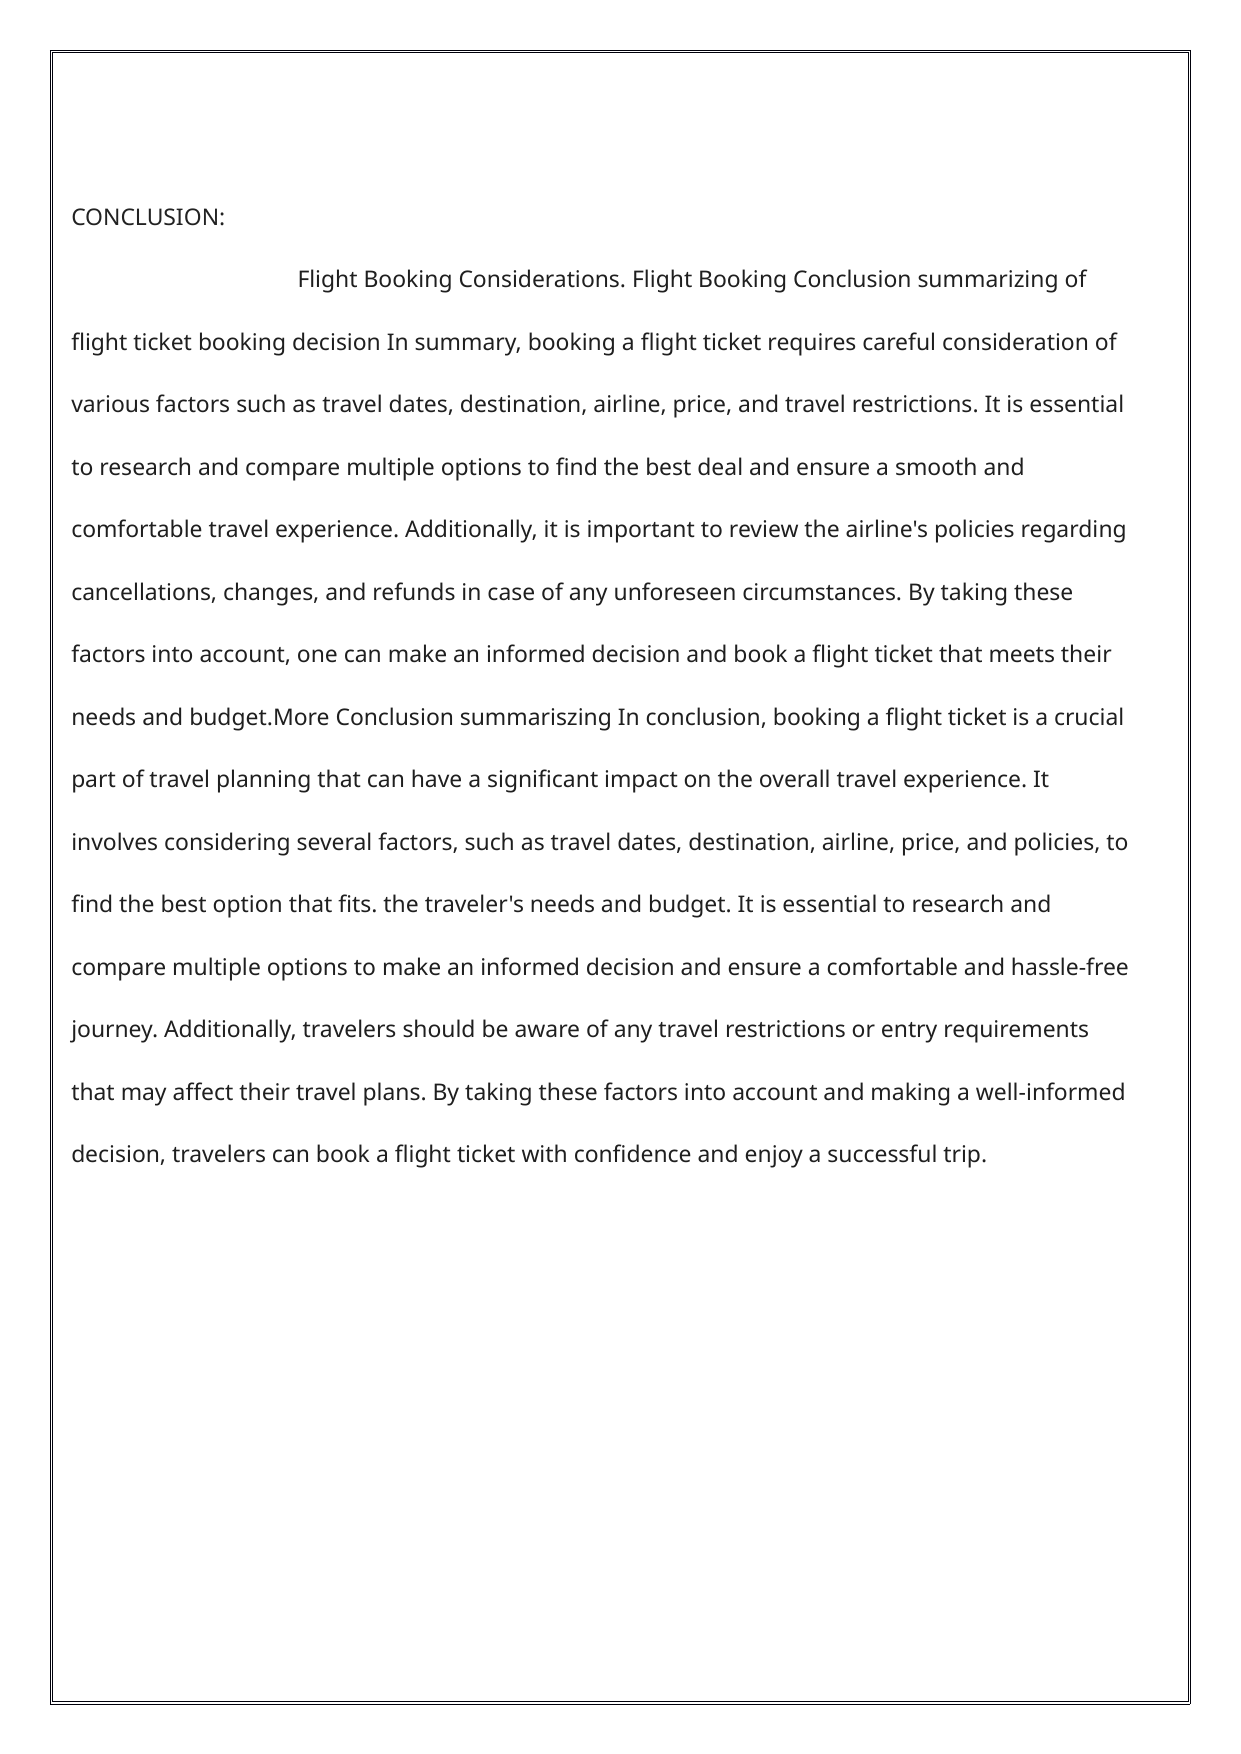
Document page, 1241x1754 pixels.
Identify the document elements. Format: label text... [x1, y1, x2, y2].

text Flight Booking Considerations. Flight Booking Conclusion summarizing of flight ticket booking decision In summary, booking a flight ticket requires careful consideration of various factors such as travel dates, destination, airline, price, and travel restrictions. It is essential to research and compare multiple options to find the best deal and ensure a smooth and comfortable travel experience. Additionally, it is important to review the airline's policies regarding cancellations, changes, and refunds in case of any unforeseen circumstances. By taking these factors into account, one can make an informed decision and book a flight ticket that meets their needs and budget.More Conclusion summariszing In conclusion, booking a flight ticket is a crucial part of travel planning that can have a significant impact on the overall travel experience. It involves considering several factors, such as travel dates, destination, airline, price, and policies, to find the best option that fits. the traveler's needs and budget. It is essential to research and compare multiple options to make an informed decision and ensure a comfortable and hassle-free journey. Additionally, travelers should be aware of any travel restrictions or entry requirements that may affect their travel plans. By taking these factors into account and making a well-informed decision, travelers can book a flight ticket with confidence and enjoy a successful trip. [71, 263, 1135, 1169]
text CONCLUSION: [71, 201, 1135, 232]
